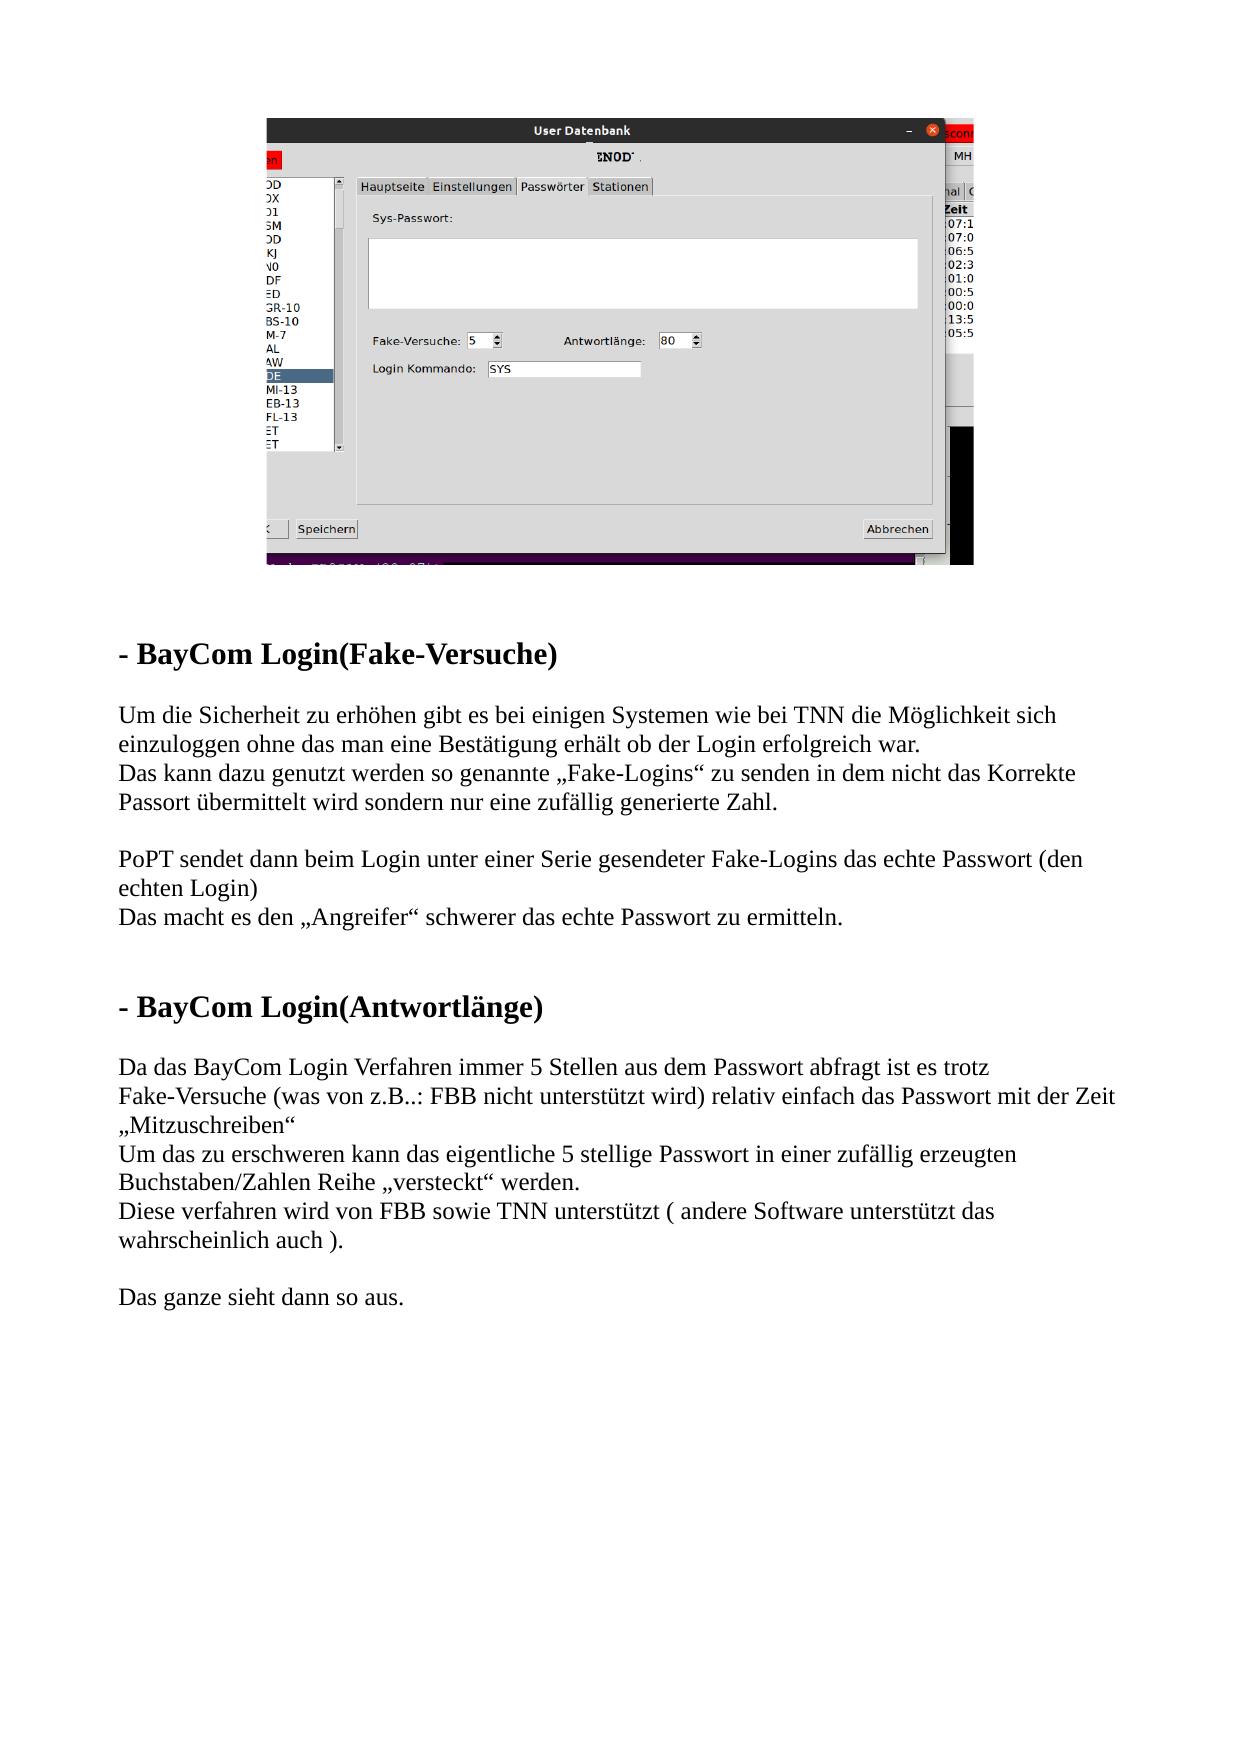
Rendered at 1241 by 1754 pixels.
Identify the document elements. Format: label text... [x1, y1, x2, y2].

text - BayCom Login(Antwortlänge) [118, 988, 1122, 1024]
text Das macht es den „Angreifer“ schwerer das echte Passwort zu ermitteln. [118, 902, 1122, 930]
picture [266, 118, 974, 565]
text - BayCom Login(Fake-Versuche) [118, 636, 1122, 672]
text PoPT sendet dann beim Login unter einer Serie gesendeter Fake-Logins das echte Passwort (den echten Login) [118, 844, 1122, 902]
text Da das BayCom Login Verfahren immer 5 Stellen aus dem Passwort abfragt ist es trotz [118, 1052, 1122, 1081]
text Fake-Versuche (was von z.B..: FBB nicht unterstützt wird) relativ einfach das Passwort mit der Zeit „Mitzuschreiben“ [118, 1081, 1122, 1139]
text Das ganze sieht dann so aus. [118, 1282, 1122, 1311]
text Um das zu erschweren kann das eigentliche 5 stellige Passwort in einer zufällig erzeugten Buchstaben/Zahlen Reihe „versteckt“ werden. Diese verfahren wird von FBB sowie TNN unterstützt ( andere Software unterstützt das wahrscheinlich auch ). [118, 1139, 1122, 1254]
text Um die Sicherheit zu erhöhen gibt es bei einigen Systemen wie bei TNN die Möglichkeit sich einzuloggen ohne das man eine Bestätigung erhält ob der Login erfolgreich war. Das kann dazu genutzt werden so genannte „Fake-Logins“ zu senden in dem nicht das Korrekte Passort übermittelt wird sondern nur eine zufällig generierte Zahl. [118, 700, 1122, 844]
